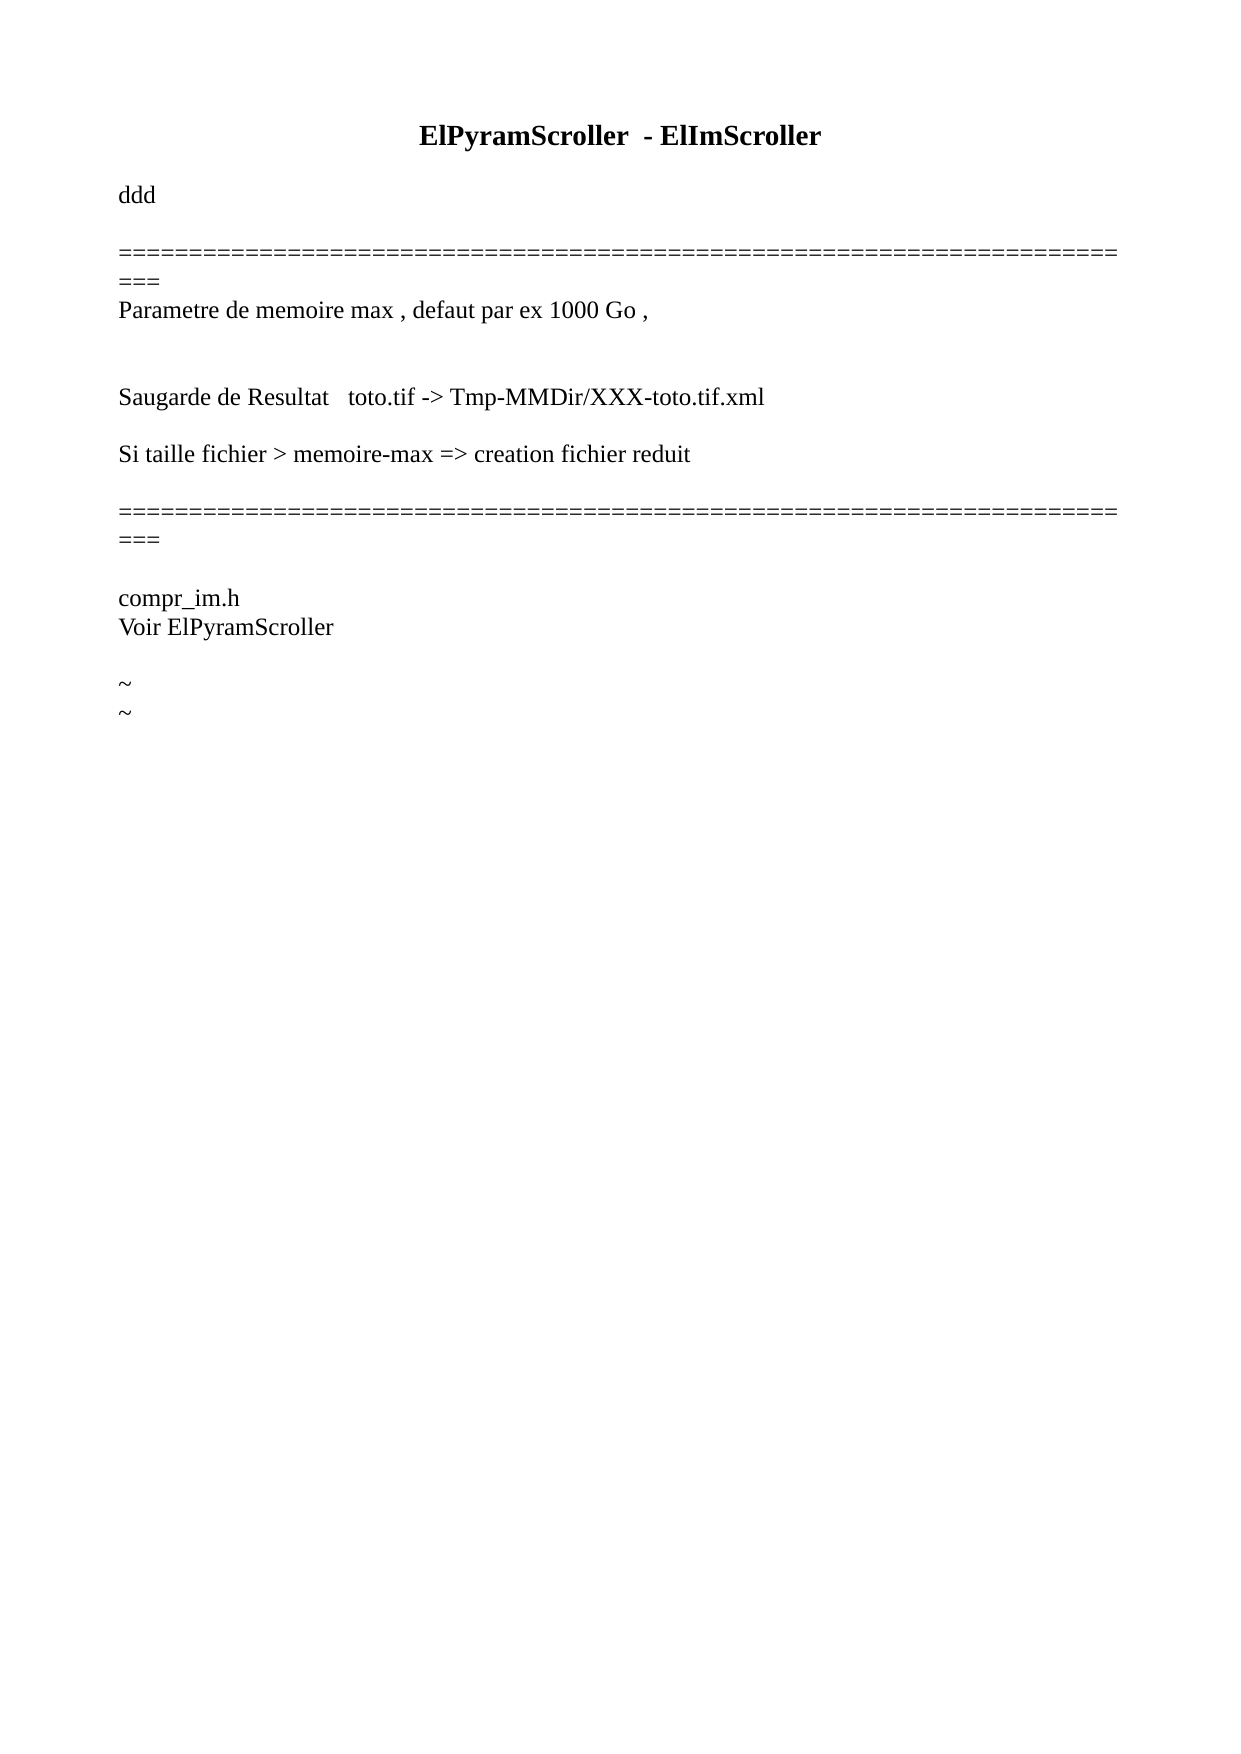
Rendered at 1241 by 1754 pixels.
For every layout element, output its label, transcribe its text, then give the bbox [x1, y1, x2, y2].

text ========================================================================== [118, 238, 1122, 295]
text ~ [118, 669, 1122, 698]
text ~ [118, 698, 1122, 727]
text ElPyramScroller - ElImScroller [118, 118, 1122, 152]
text Si taille fichier > memoire-max => creation fichier reduit [118, 439, 1122, 468]
text Saugarde de Resultat toto.tif -> Tmp-MMDir/XXX-toto.tif.xml [118, 382, 1122, 410]
text ddd [118, 180, 1122, 209]
text ========================================================================== [118, 497, 1122, 554]
text compr_im.h [118, 583, 1122, 612]
text Parametre de memoire max , defaut par ex 1000 Go , [118, 295, 1122, 324]
text Voir ElPyramScroller [118, 612, 1122, 640]
